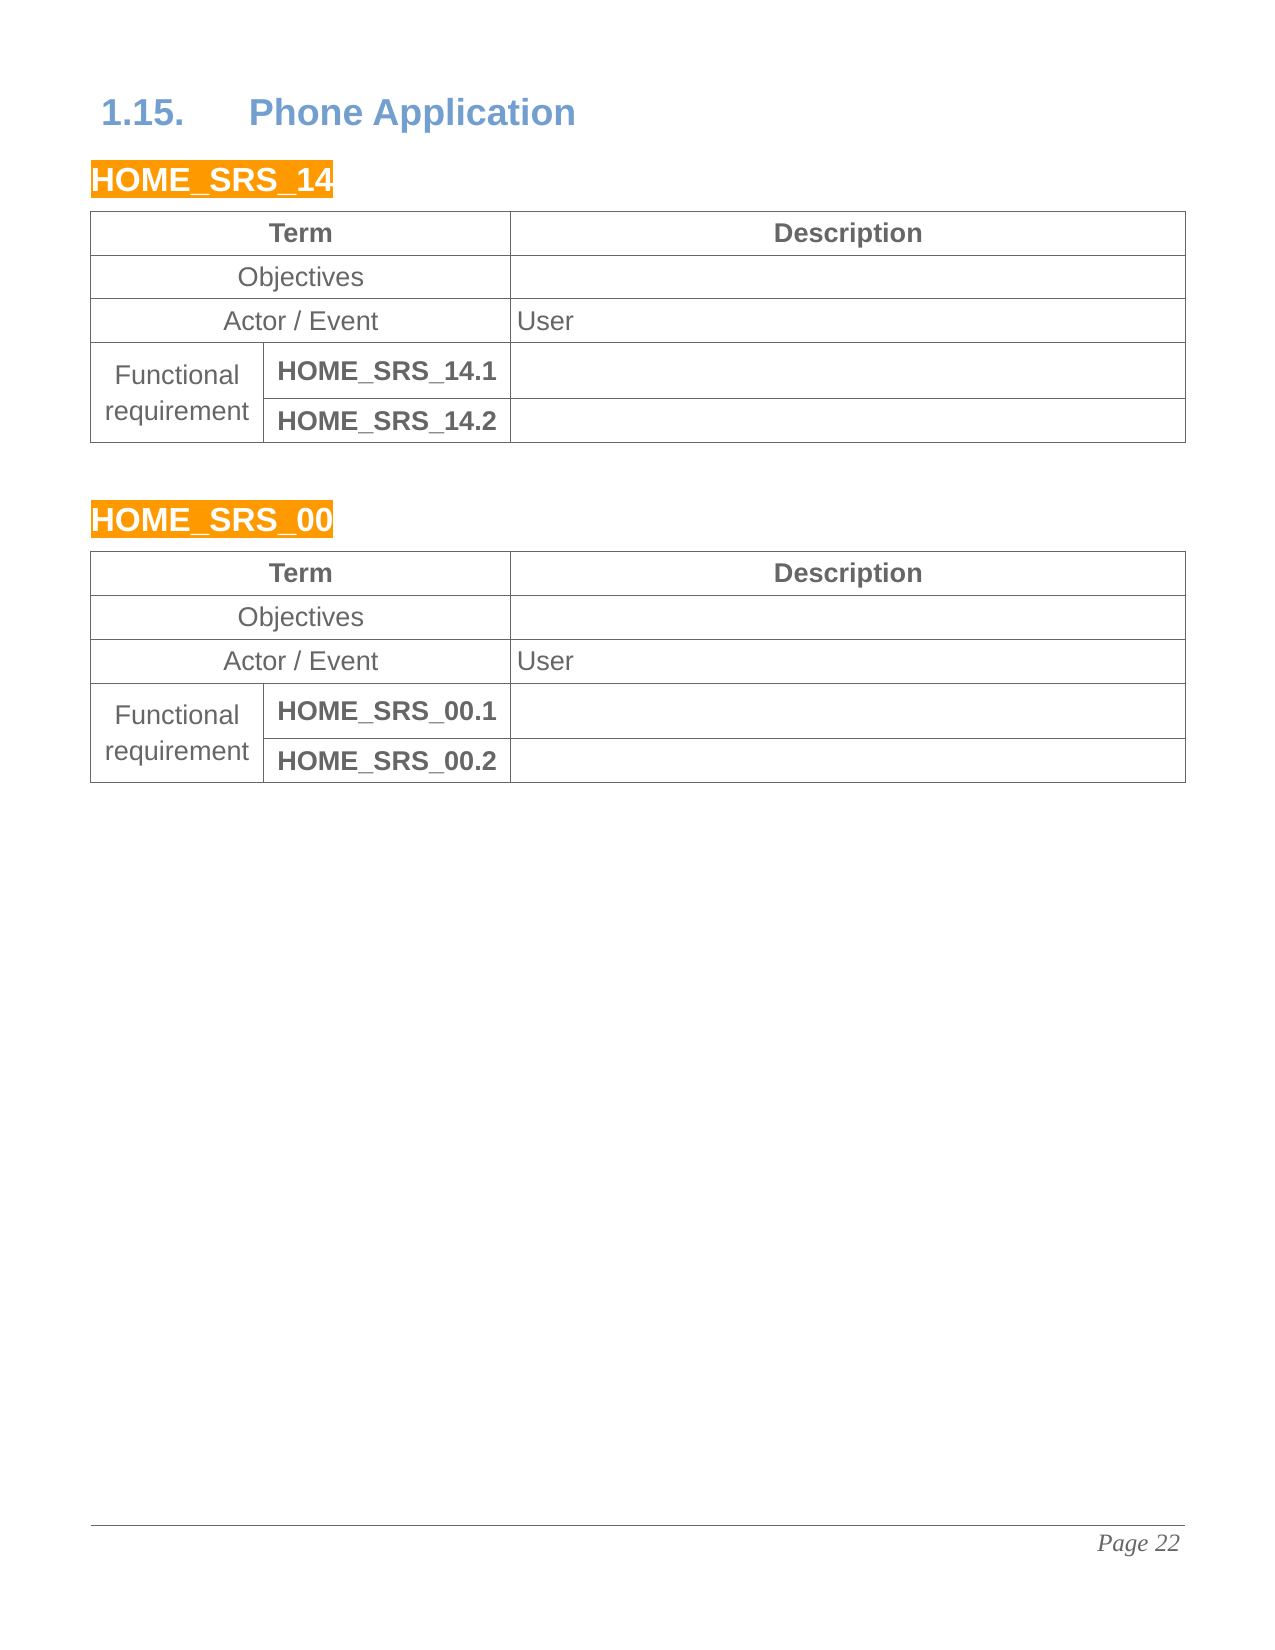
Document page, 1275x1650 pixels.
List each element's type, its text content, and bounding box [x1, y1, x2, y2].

table_cell [511, 256, 1185, 298]
subtitle HOME_SRS_14 [91, 160, 1185, 198]
table_cell Actor / Event [91, 299, 510, 342]
table_cell HOME_SRS_00.1 [264, 684, 510, 738]
table_cell HOME_SRS_00.2 [264, 739, 510, 782]
table_cell HOME_SRS_14.2 [264, 399, 510, 442]
subtitle HOME_SRS_00 [91, 500, 1185, 538]
table_cell [511, 684, 1185, 738]
table_cell Objectives [91, 596, 510, 639]
table_header Description [511, 212, 1185, 254]
table_cell User [511, 299, 1185, 342]
table_cell Actor / Event [91, 640, 510, 682]
table_cell [511, 343, 1185, 398]
table_cell [511, 596, 1185, 639]
table_header Term [91, 552, 510, 595]
table_header Description [511, 552, 1185, 595]
table_cell [511, 399, 1185, 442]
table_cell [511, 739, 1185, 782]
table_cell HOME_SRS_14.1 [264, 343, 510, 398]
table_cell Functional requirement [91, 343, 263, 442]
table_header Term [91, 212, 510, 254]
table_cell Objectives [91, 256, 510, 298]
table_cell Functional requirement [91, 684, 263, 782]
subtitle Phone Application [91, 90, 1185, 133]
table_cell User [511, 640, 1185, 682]
